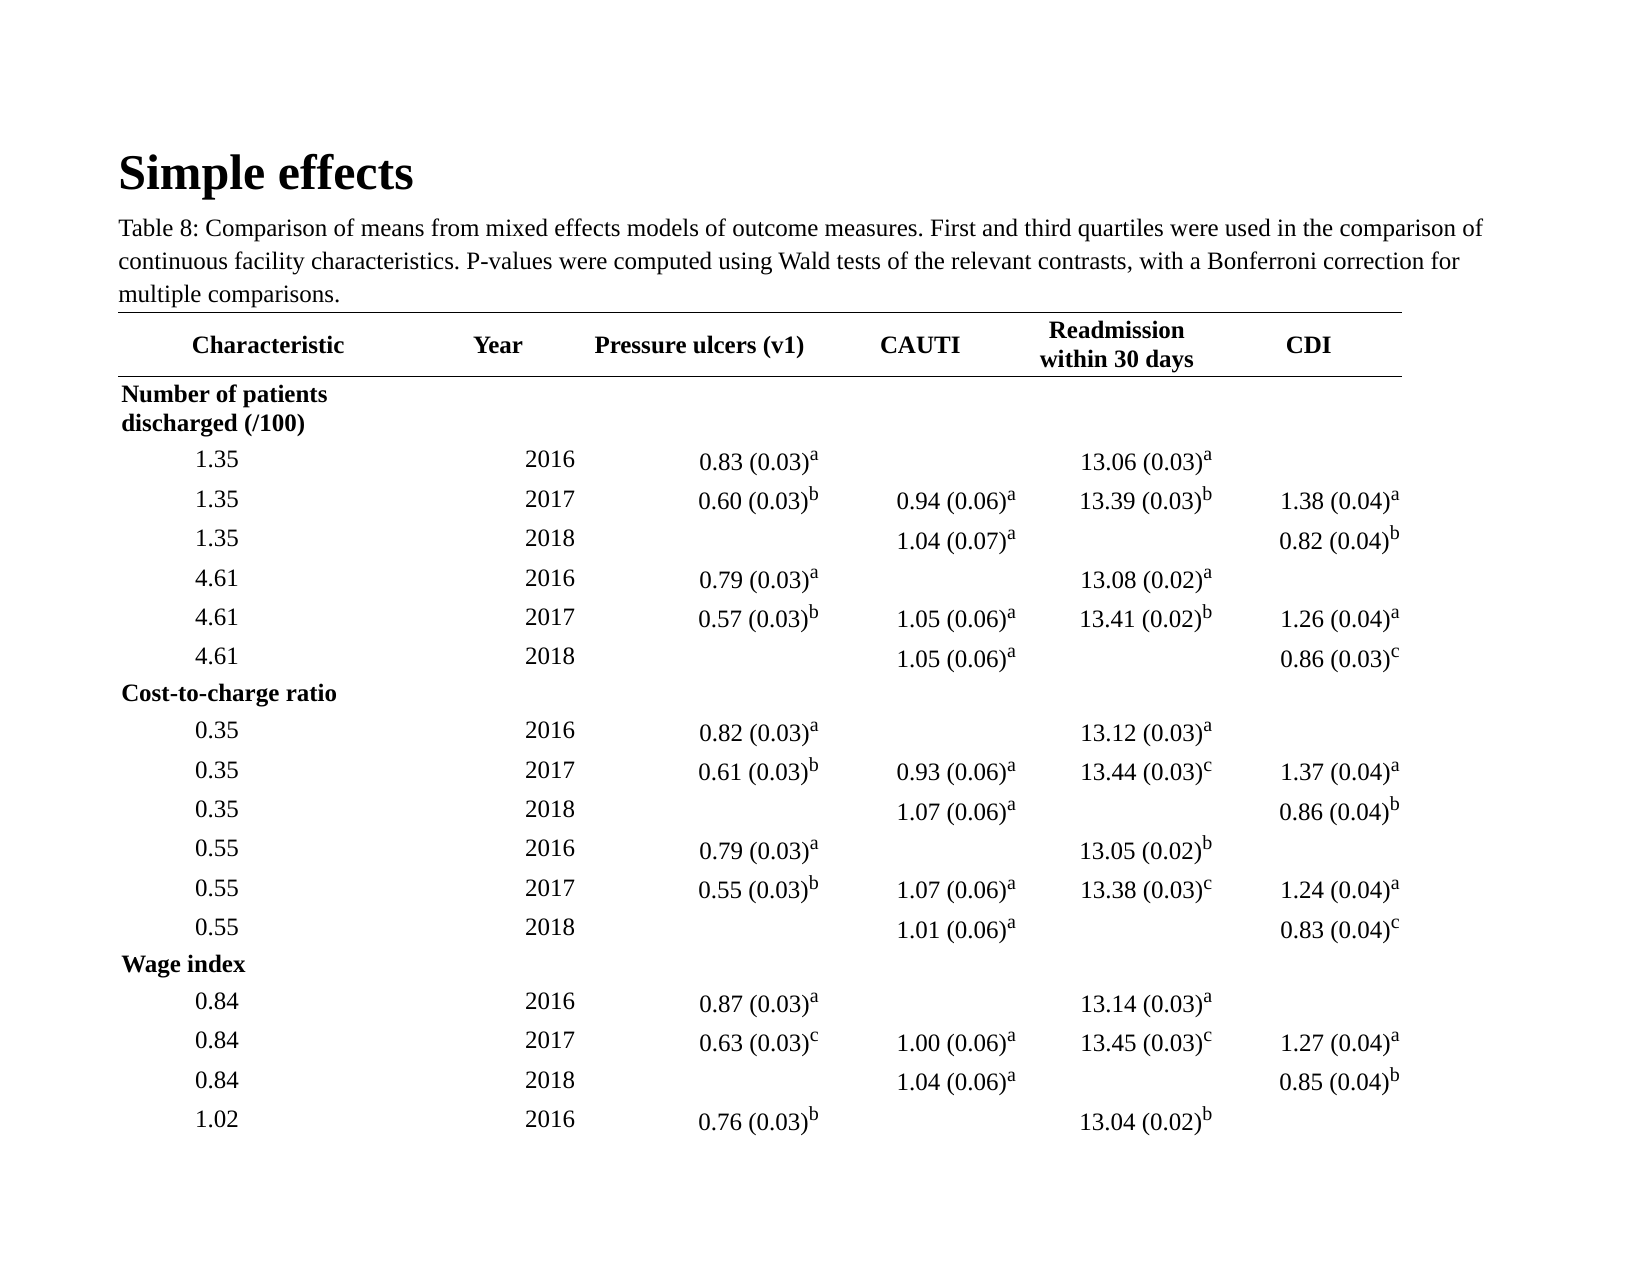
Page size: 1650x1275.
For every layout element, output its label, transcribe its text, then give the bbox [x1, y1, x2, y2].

table_cell 0.35 [118, 710, 418, 749]
table_cell [1019, 518, 1215, 557]
table_cell 1.05 (0.06)a [821, 597, 1018, 636]
table_cell 2016 [418, 710, 578, 749]
table_cell 1.02 [118, 1099, 418, 1138]
table_cell [821, 946, 1018, 981]
table_cell 4.61 [118, 636, 418, 676]
table_cell [578, 636, 821, 676]
table_cell 0.93 (0.06)a [821, 750, 1018, 789]
table_cell 13.04 (0.02)b [1019, 1099, 1215, 1138]
table_cell 1.35 [118, 518, 418, 557]
table_cell 13.41 (0.02)b [1019, 597, 1215, 636]
table_cell 2018 [418, 907, 578, 946]
table_cell [578, 946, 821, 981]
table_cell 2017 [418, 750, 578, 789]
table_cell 4.61 [118, 597, 418, 636]
table_cell [1215, 439, 1402, 479]
table_cell 0.55 [118, 828, 418, 868]
table_cell [1215, 981, 1402, 1020]
table_cell [821, 439, 1018, 479]
table_cell 0.82 (0.04)b [1215, 518, 1402, 557]
table_header CDI [1215, 313, 1402, 376]
table_cell [1215, 710, 1402, 749]
table_header Pressure ulcers (v1) [578, 313, 821, 376]
table_cell 0.79 (0.03)a [578, 828, 821, 868]
table_cell 13.05 (0.02)b [1019, 828, 1215, 868]
table_cell [1215, 377, 1402, 439]
table_cell Wage index [118, 946, 418, 981]
table_cell [1019, 1060, 1215, 1099]
table_cell 1.35 [118, 479, 418, 518]
table_cell 1.24 (0.04)a [1215, 868, 1402, 907]
table_cell 0.84 [118, 1020, 418, 1060]
table_cell [1019, 377, 1215, 439]
table_cell 13.08 (0.02)a [1019, 557, 1215, 597]
table_cell [578, 518, 821, 557]
table_cell [578, 377, 821, 439]
table_cell [578, 676, 821, 710]
table_cell 2017 [418, 597, 578, 636]
table_cell [418, 377, 578, 439]
table_cell 2018 [418, 636, 578, 676]
table_cell [1019, 789, 1215, 828]
table_cell 0.60 (0.03)b [578, 479, 821, 518]
table_cell Cost-to-charge ratio [118, 676, 418, 710]
table_cell [418, 946, 578, 981]
table_cell 0.85 (0.04)b [1215, 1060, 1402, 1099]
table_cell 2017 [418, 479, 578, 518]
table_cell 1.37 (0.04)a [1215, 750, 1402, 789]
table_cell 0.82 (0.03)a [578, 710, 821, 749]
table_cell 1.27 (0.04)a [1215, 1020, 1402, 1060]
table_cell 0.84 [118, 981, 418, 1020]
table_cell [821, 710, 1018, 749]
subtitle Simple effects [118, 143, 1532, 201]
table_cell 1.07 (0.06)a [821, 868, 1018, 907]
table_cell 2018 [418, 518, 578, 557]
table_cell [1019, 946, 1215, 981]
table_cell 0.86 (0.03)c [1215, 636, 1402, 676]
table_cell 2017 [418, 868, 578, 907]
table_cell 2018 [418, 789, 578, 828]
table_cell 13.14 (0.03)a [1019, 981, 1215, 1020]
table_header CAUTI [821, 313, 1018, 376]
table_cell 0.55 [118, 868, 418, 907]
table_header Characteristic [118, 313, 418, 376]
table_cell [1215, 946, 1402, 981]
table_cell [821, 377, 1018, 439]
table_cell 1.00 (0.06)a [821, 1020, 1018, 1060]
table_cell 13.44 (0.03)c [1019, 750, 1215, 789]
table_cell 1.01 (0.06)a [821, 907, 1018, 946]
table_cell 2018 [418, 1060, 578, 1099]
table_cell 2016 [418, 828, 578, 868]
table_cell 13.45 (0.03)c [1019, 1020, 1215, 1060]
table_cell [821, 676, 1018, 710]
table_cell 0.61 (0.03)b [578, 750, 821, 789]
table_cell 4.61 [118, 557, 418, 597]
table_cell [821, 981, 1018, 1020]
table_cell 2016 [418, 557, 578, 597]
table_cell [1215, 828, 1402, 868]
table_cell 0.79 (0.03)a [578, 557, 821, 597]
table_cell 1.07 (0.06)a [821, 789, 1018, 828]
table_cell [578, 1060, 821, 1099]
table_cell 0.83 (0.04)c [1215, 907, 1402, 946]
table_cell [578, 907, 821, 946]
table_cell 0.76 (0.03)b [578, 1099, 821, 1138]
table_header Readmission within 30 days [1019, 313, 1215, 376]
table_cell [821, 828, 1018, 868]
table_cell [578, 789, 821, 828]
table_cell [821, 557, 1018, 597]
table_cell 2016 [418, 1099, 578, 1138]
table_cell 1.04 (0.06)a [821, 1060, 1018, 1099]
table_header Year [418, 313, 578, 376]
table_cell 0.57 (0.03)b [578, 597, 821, 636]
text Table 8: Comparison of means from mixed effects models of outcome measures. First and third quartiles were used in the comparison of continuous facility characteristics. P-values were computed using Wald tests of the relevant contrasts, with a Bonferroni correction for multiple comparisons. [118, 213, 1532, 308]
table_cell Number of patients discharged (/100) [118, 377, 418, 439]
table_cell 1.35 [118, 439, 418, 479]
table_cell 0.35 [118, 750, 418, 789]
table_cell 0.63 (0.03)c [578, 1020, 821, 1060]
table_cell 0.87 (0.03)a [578, 981, 821, 1020]
table_cell 2016 [418, 981, 578, 1020]
table_cell 1.38 (0.04)a [1215, 479, 1402, 518]
table_cell 0.35 [118, 789, 418, 828]
table_cell 0.86 (0.04)b [1215, 789, 1402, 828]
table_cell 1.04 (0.07)a [821, 518, 1018, 557]
table_cell 2016 [418, 439, 578, 479]
table_cell [1019, 676, 1215, 710]
table_cell 0.55 [118, 907, 418, 946]
table_cell 1.05 (0.06)a [821, 636, 1018, 676]
table_cell 0.94 (0.06)a [821, 479, 1018, 518]
table_cell 13.12 (0.03)a [1019, 710, 1215, 749]
table_cell 0.55 (0.03)b [578, 868, 821, 907]
table_cell 1.26 (0.04)a [1215, 597, 1402, 636]
table_cell [418, 676, 578, 710]
table_cell [1019, 907, 1215, 946]
table_cell 13.06 (0.03)a [1019, 439, 1215, 479]
table_cell 13.39 (0.03)b [1019, 479, 1215, 518]
table_cell [1215, 557, 1402, 597]
table_cell [1215, 676, 1402, 710]
table_cell [1019, 636, 1215, 676]
table_cell [821, 1099, 1018, 1138]
table_cell 2017 [418, 1020, 578, 1060]
table_cell 13.38 (0.03)c [1019, 868, 1215, 907]
table_cell 0.84 [118, 1060, 418, 1099]
table_cell 0.83 (0.03)a [578, 439, 821, 479]
table_cell [1215, 1099, 1402, 1138]
